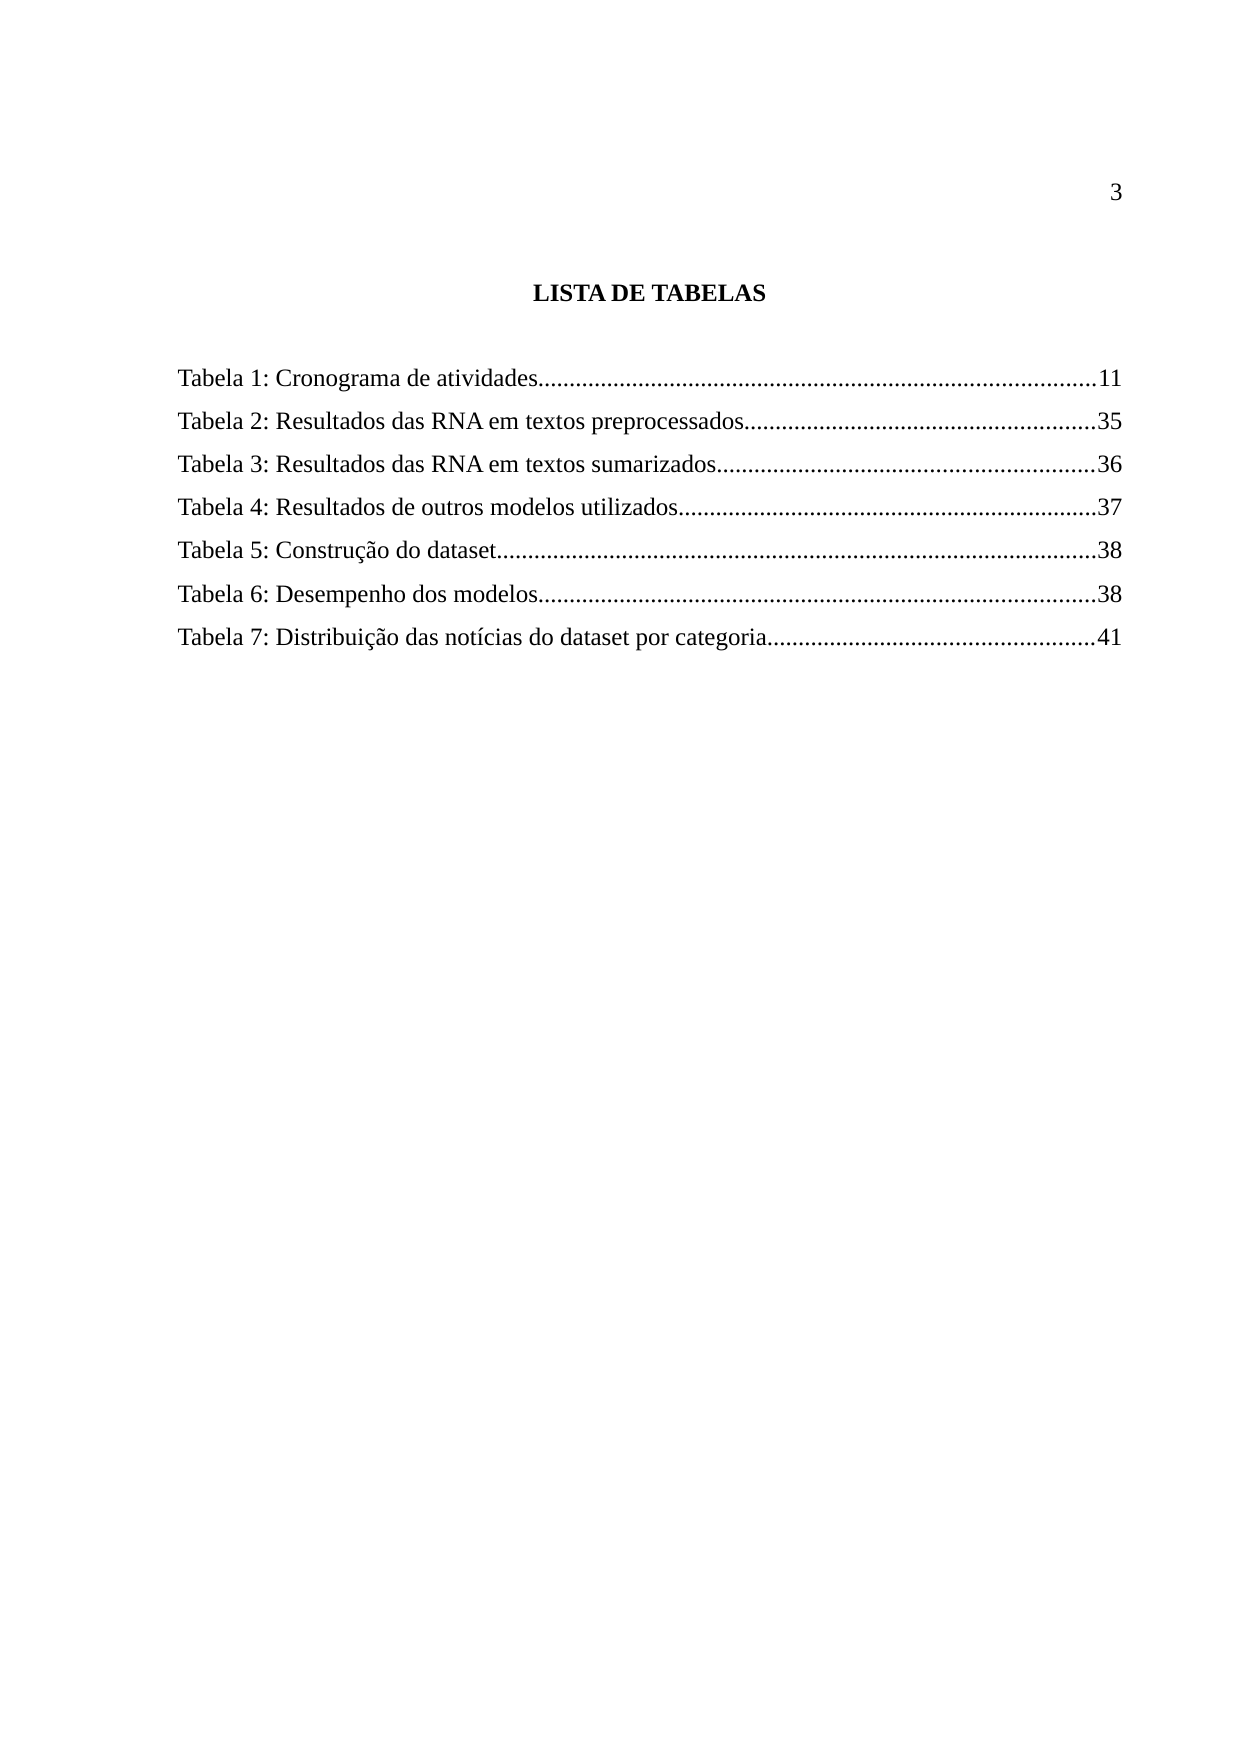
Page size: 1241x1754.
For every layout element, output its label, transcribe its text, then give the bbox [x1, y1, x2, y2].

text Tabela 7: Distribuição das notícias do dataset por categoria 41 [177, 622, 1122, 651]
text Tabela 1: Cronograma de atividades 11 [177, 363, 1122, 392]
subtitle LISTA DE TABELAS [177, 278, 1122, 307]
text Tabela 5: Construção do dataset 38 [177, 536, 1122, 564]
text Tabela 2: Resultados das RNA em textos preprocessados 35 [177, 406, 1122, 435]
text Tabela 3: Resultados das RNA em textos sumarizados 36 [177, 449, 1122, 478]
text Tabela 4: Resultados de outros modelos utilizados 37 [177, 492, 1122, 521]
text Tabela 6: Desempenho dos modelos 38 [177, 579, 1122, 607]
